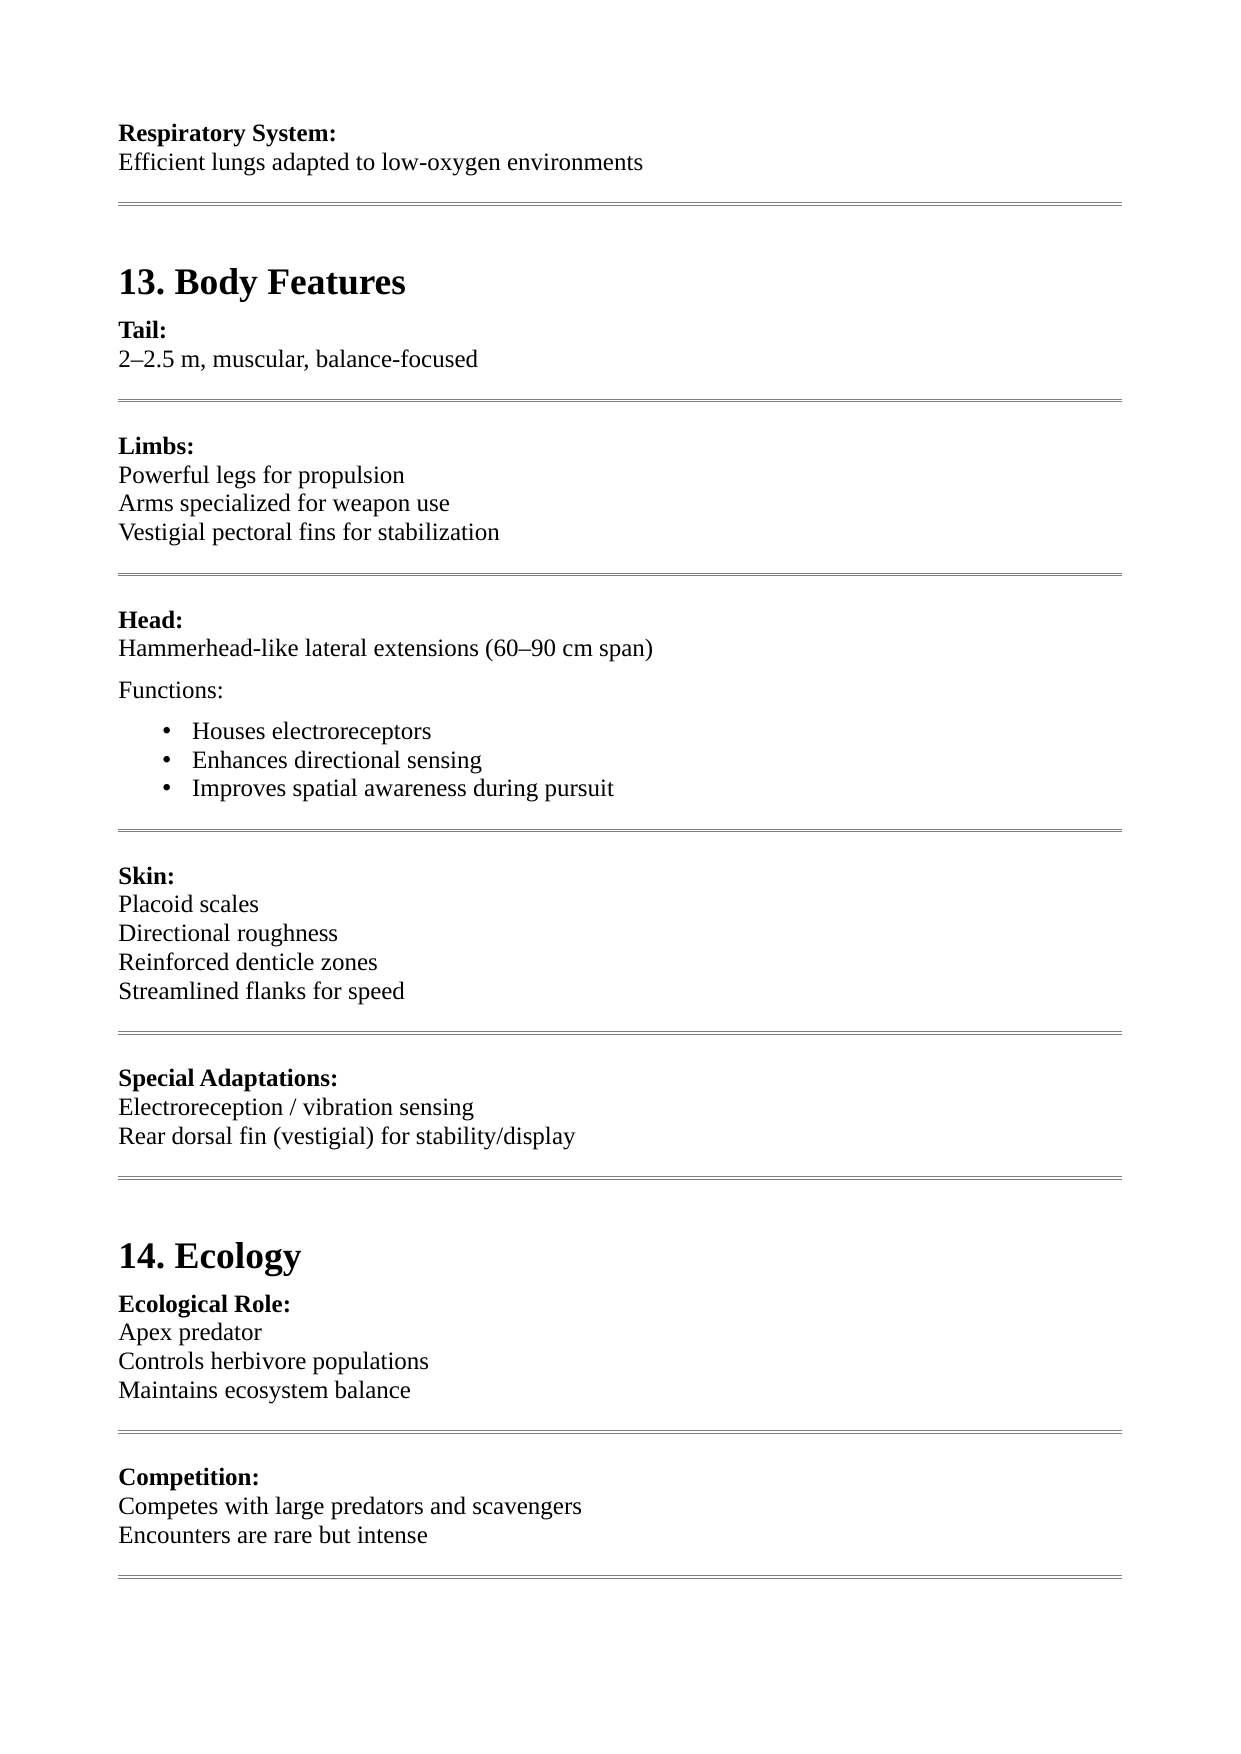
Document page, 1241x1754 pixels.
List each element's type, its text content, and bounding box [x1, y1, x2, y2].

subtitle 14. Ecology [118, 1233, 1122, 1276]
text Skin: Placoid scales Directional roughness Reinforced denticle zones Streamlined flanks for speed [118, 861, 1122, 1004]
subtitle 13. Body Features [118, 259, 1122, 302]
list Enhances directional sensing [162, 745, 1122, 773]
text Limbs: Powerful legs for propulsion Arms specialized for weapon use Vestigial pectoral fins for stabilization [118, 431, 1122, 546]
text Functions: [118, 675, 1122, 703]
text Tail: 2–2.5 m, muscular, balance-focused [118, 315, 1122, 372]
text Head: Hammerhead-like lateral extensions (60–90 cm span) [118, 605, 1122, 662]
text Ecological Role: Apex predator Controls herbivore populations Maintains ecosystem balance [118, 1289, 1122, 1404]
text Competition: Competes with large predators and scavengers Encounters are rare but intense [118, 1462, 1122, 1549]
list Houses electroreceptors [162, 716, 1122, 745]
list Improves spatial awareness during pursuit [162, 773, 1122, 802]
text Respiratory System: Efficient lungs adapted to low-oxygen environments [118, 118, 1122, 176]
text Special Adaptations: Electroreception / vibration sensing Rear dorsal fin (vestigial) for stability/display [118, 1063, 1122, 1149]
